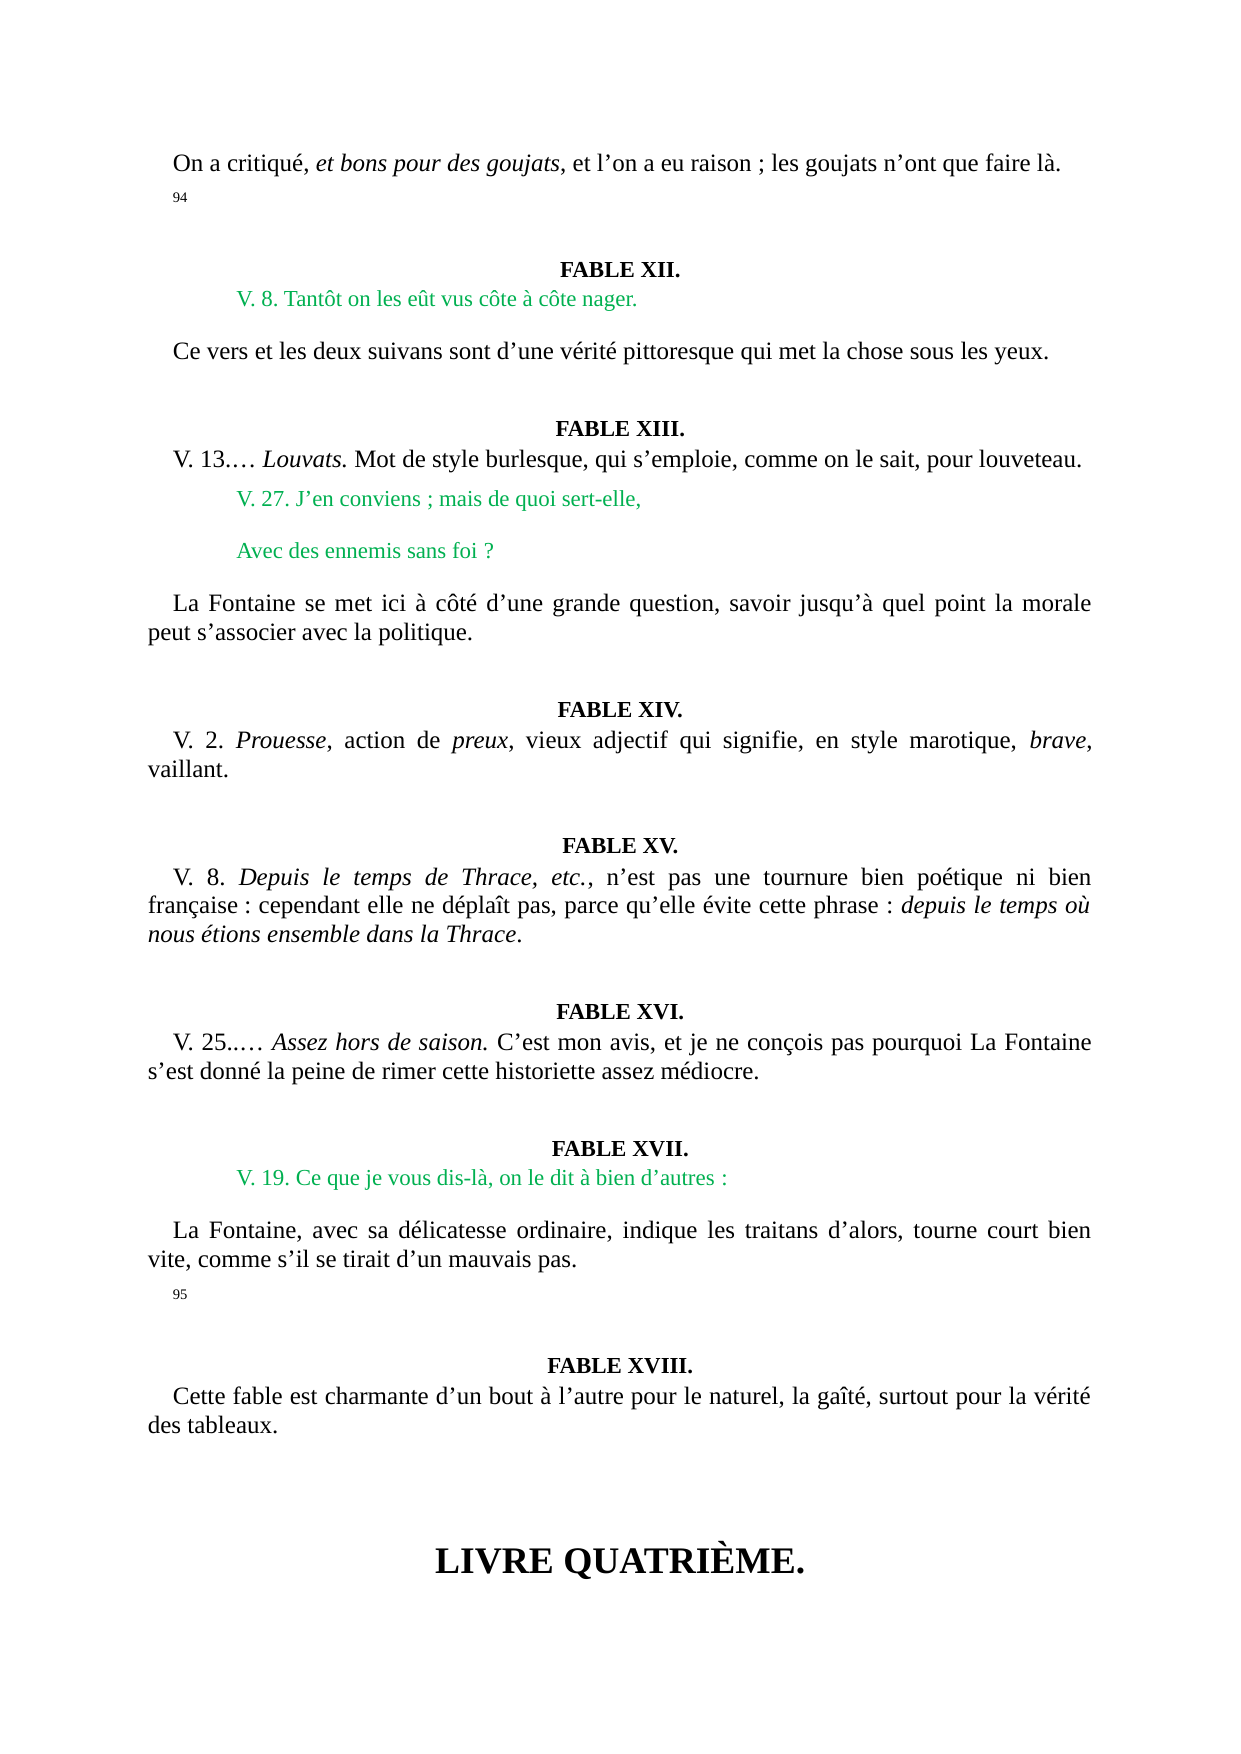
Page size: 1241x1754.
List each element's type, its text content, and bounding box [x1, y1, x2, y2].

text On a critiqué, et bons pour des goujats, et l’on a eu raison ; les goujats n’ont que faire là. [148, 148, 1093, 176]
text V. 19. Ce que je vous dis-là, on le dit à bien d’autres : [236, 1164, 1093, 1190]
text 95 [148, 1285, 1093, 1302]
subtitle FABLE XVII. [148, 1135, 1093, 1161]
text V. 8. Tantôt on les eût vus côte à côte nager. [236, 285, 1093, 311]
subtitle FABLE XIV. [148, 696, 1093, 722]
subtitle FABLE XV. [148, 832, 1093, 859]
text Ce vers et les deux suivans sont d’une vérité pittoresque qui met la chose sous les yeux. [148, 336, 1093, 365]
text 94 [148, 189, 1093, 206]
subtitle FABLE XII. [148, 256, 1093, 282]
text V. 27. J’en conviens ; mais de quoi sert-elle, [236, 486, 1093, 512]
text Avec des ennemis sans foi ? [236, 537, 1093, 563]
text V. 25..… Assez hors de saison. C’est mon avis, et je ne conçois pas pourquoi La Fontaine s’est donné la peine de rimer cette historiette assez médiocre. [148, 1027, 1093, 1085]
subtitle FABLE XVI. [148, 998, 1093, 1024]
text La Fontaine se met ici à côté d’une grande question, savoir jusqu’à quel point la morale peut s’associer avec la politique. [148, 588, 1093, 646]
subtitle LIVRE QUATRIÈME. [148, 1539, 1093, 1582]
text V. 13.… Louvats. Mot de style burlesque, qui s’emploie, comme on le sait, pour louveteau. [148, 444, 1093, 473]
subtitle FABLE XVIII. [148, 1352, 1093, 1378]
text V. 8. Depuis le temps de Thrace, etc., n’est pas une tournure bien poétique ni bien française : cependant elle ne déplaît pas, parce qu’elle évite cette phrase : depuis le temps où nous étions ensemble dans la Thrace. [148, 862, 1093, 948]
subtitle FABLE XIII. [148, 415, 1093, 441]
text La Fontaine, avec sa délicatesse ordinaire, indique les traitans d’alors, tourne court bien vite, comme s’il se tirait d’un mauvais pas. [148, 1215, 1093, 1273]
text V. 2. Prouesse, action de preux, vieux adjectif qui signifie, en style marotique, brave, vaillant. [148, 725, 1093, 782]
text Cette fable est charmante d’un bout à l’autre pour le naturel, la gaîté, surtout pour la vérité des tableaux. [148, 1381, 1093, 1439]
